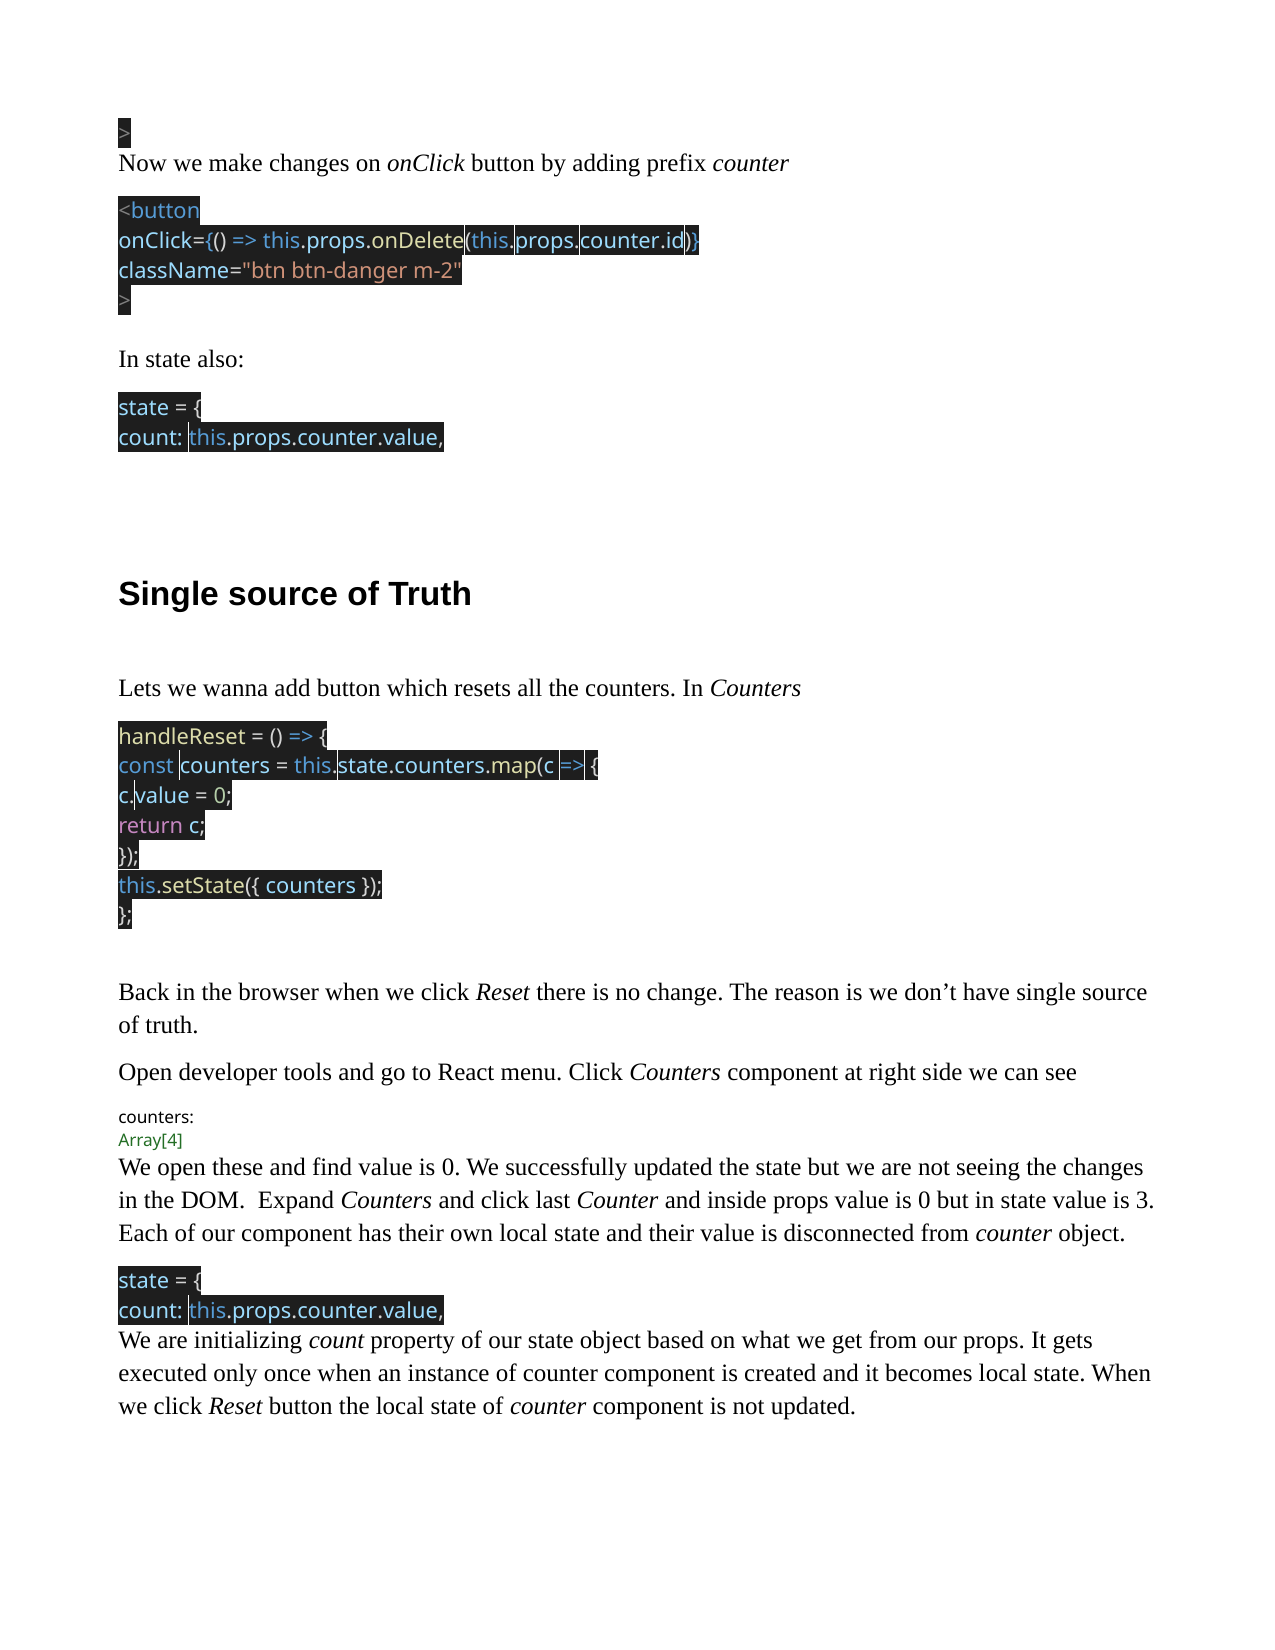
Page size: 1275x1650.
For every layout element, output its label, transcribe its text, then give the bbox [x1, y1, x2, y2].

text We are initializing count property of our state object based on what we get from our props. It gets executed only once when an instance of counter component is created and it becomes local state. When we click Reset button the local state of counter component is not updated. [118, 1325, 1157, 1420]
text this.setState({ counters }); [118, 869, 1157, 899]
text onClick={() => this.props.onDelete(this.props.counter.id)} [118, 225, 1157, 255]
text count: this.props.counter.value, [118, 422, 1157, 452]
text c.value = 0; [118, 780, 1157, 810]
text > [118, 118, 1157, 148]
text Open developer tools and go to React menu. Click Counters component at right side we can see [118, 1057, 1157, 1086]
text In state also: [118, 344, 1157, 373]
text }); [118, 840, 1157, 869]
text Array[4] [118, 1128, 1157, 1152]
text Lets we wanna add button which resets all the counters. In Counters [118, 673, 1157, 702]
text className="btn btn-danger m-2" [118, 255, 1157, 285]
text We open these and find value is 0. We successfully updated the state but we are not seeing the changes in the DOM. Expand Counters and click last Counter and inside props value is 0 but in state value is 3. Each of our component has their own local state and their value is disconnected from counter object. [118, 1152, 1157, 1247]
subtitle Single source of Truth [118, 574, 1157, 613]
text Back in the browser when we click Reset there is no change. The reason is we don’t have single source of truth. [118, 977, 1157, 1038]
text }; [118, 899, 1157, 929]
text <button [118, 196, 1157, 225]
text handleReset = () => { [118, 721, 1157, 750]
text > [118, 285, 1157, 315]
text state = { [118, 392, 1157, 422]
text Now we make changes on onClick button by adding prefix counter [118, 148, 1157, 177]
text count: this.props.counter.value, [118, 1295, 1157, 1325]
text state = { [118, 1266, 1157, 1295]
text return c; [118, 810, 1157, 840]
text const counters = this.state.counters.map(c => { [118, 750, 1157, 780]
text counters: [118, 1105, 1157, 1128]
